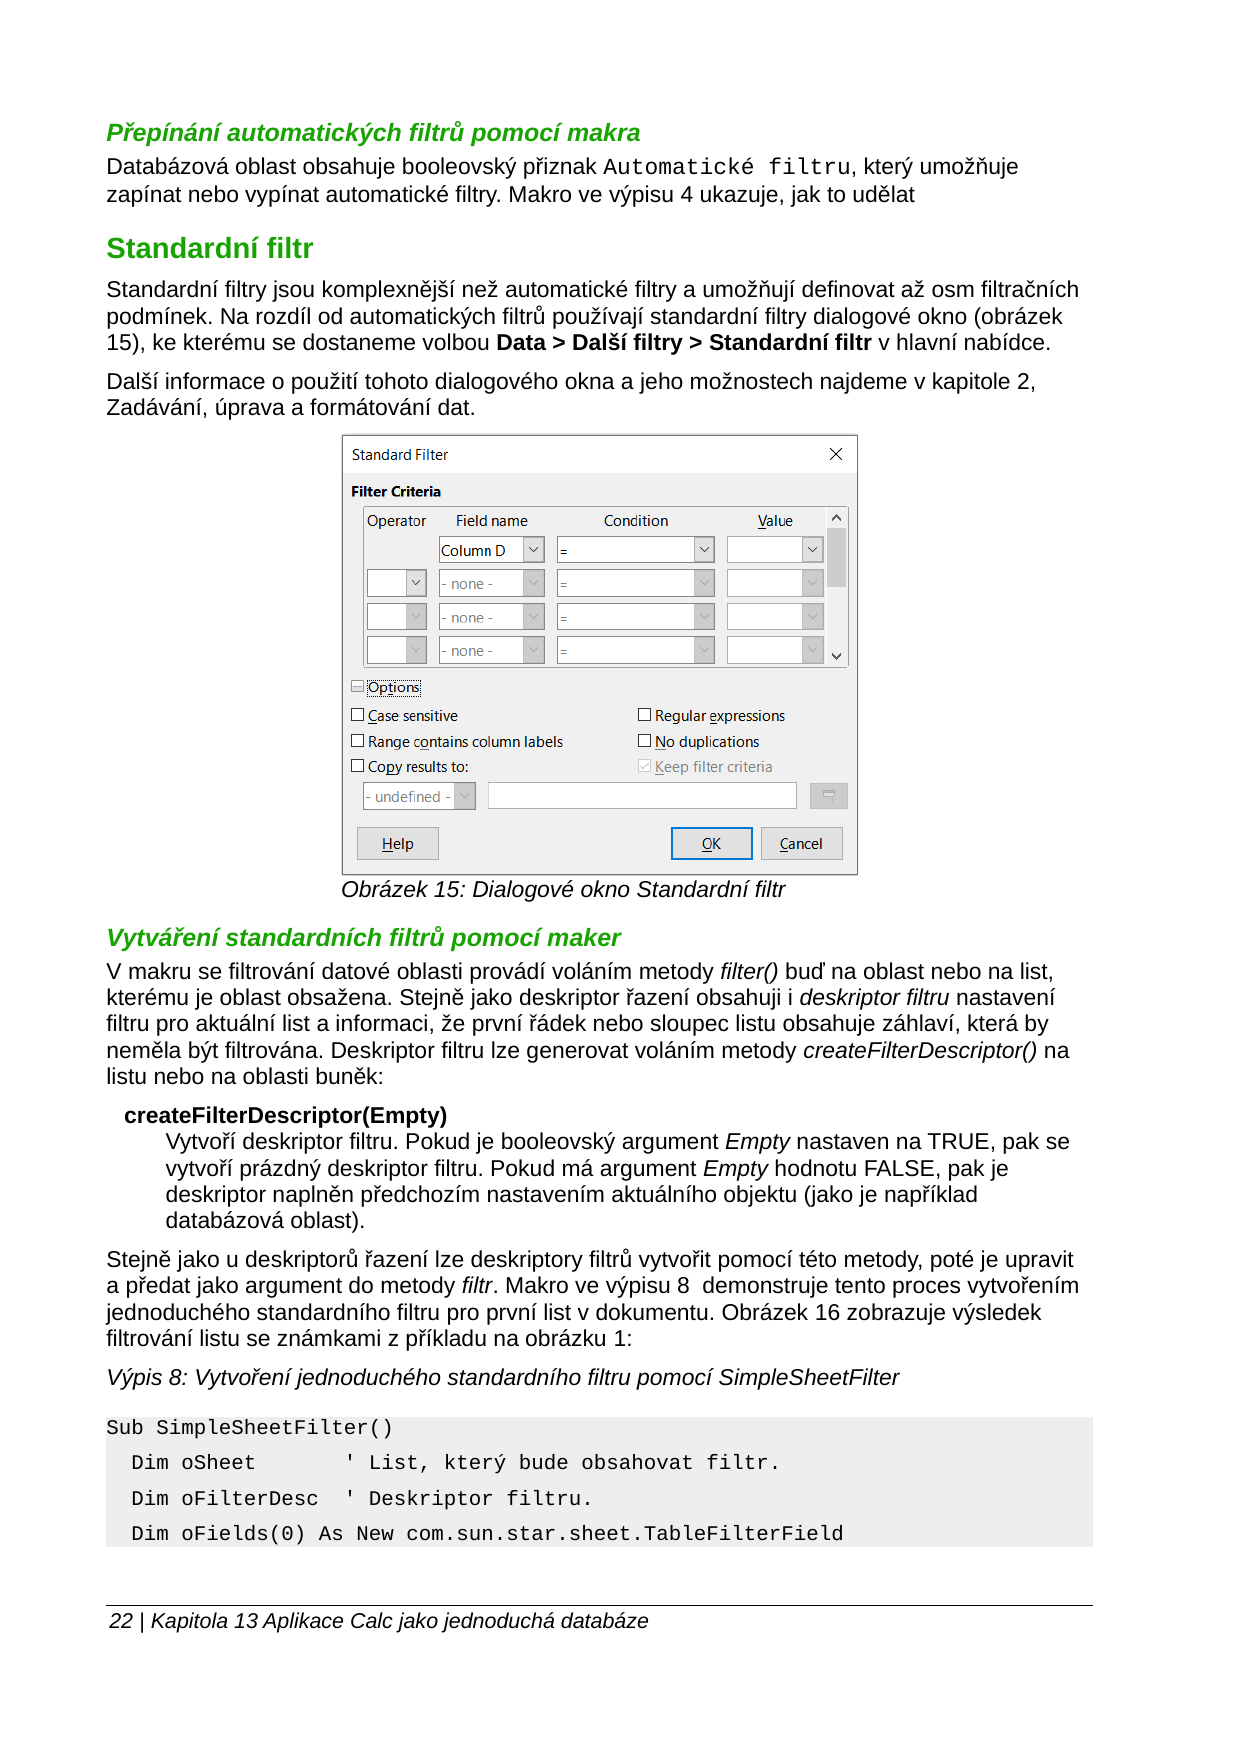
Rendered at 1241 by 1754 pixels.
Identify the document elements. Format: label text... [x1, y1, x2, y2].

subtitle Vytváření standardních filtrů pomocí maker [106, 923, 1093, 952]
text Sub SimpleSheetFilter() [106, 1417, 1093, 1440]
text Dim oFilterDesc ' Deskriptor filtru. [106, 1488, 1093, 1511]
picture [340, 433, 859, 876]
text V makru se filtrování datové oblasti provádí voláním metody filter() buď na oblast nebo na list, kterému je oblast obsažena. Stejně jako deskriptor řazení obsahuji i deskriptor filtru nastavení filtru pro aktuální list a informaci, že první řádek nebo sloupec listu obsahuje záhlaví, která by neměla být filtrována. Deskriptor filtru lze generovat voláním metody createFilterDescriptor() na listu nebo na oblasti buněk: [106, 958, 1093, 1089]
subtitle Přepínání automatických filtrů pomocí makra [106, 118, 1093, 147]
text Výpis 8: Vytvoření jednoduchého standardního filtru pomocí SimpleSheetFilter [106, 1364, 1093, 1390]
subtitle Standardní filtr [106, 231, 1093, 265]
text Další informace o použití tohoto dialogového okna a jeho možnostech najdeme v kapitole 2, Zadávání, úprava a formátování dat. [106, 368, 1093, 421]
text Vytvoří deskriptor filtru. Pokud je booleovský argument Empty nastaven na TRUE, pak se vytvoří prázdný deskriptor filtru. Pokud má argument Empty hodnotu FALSE, pak je deskriptor naplněn předchozím nastavením aktuálního objektu (jako je například databázová oblast). [165, 1128, 1093, 1234]
text Dim oFields(0) As New com.sun.star.sheet.TableFilterField [106, 1523, 1093, 1547]
text Dim oSheet ' List, který bude obsahovat filtr. [106, 1452, 1093, 1476]
text Databázová oblast obsahuje booleovský přiznak Automatické filtru, který umožňuje zapínat nebo vypínat automatické filtry. Makro ve výpisu 4 ukazuje, jak to udělat [106, 153, 1093, 207]
text createFilterDescriptor(Empty) [124, 1102, 1093, 1128]
text Standardní filtry jsou komplexnější než automatické filtry a umožňují definovat až osm filtračních podmínek. Na rozdíl od automatických filtrů používají standardní filtry dialogové okno (obrázek 15), ke kterému se dostaneme volbou Data > Další filtry > Standardní filtr v hlavní nabídce. [106, 276, 1093, 356]
text Stejně jako u deskriptorů řazení lze deskriptory filtrů vytvořit pomocí této metody, poté je upravit a předat jako argument do metody filtr. Makro ve výpisu 8 demonstruje tento proces vytvořením jednoduchého standardního filtru pro první list v dokumentu. Obrázek 16 zobrazuje výsledek filtrování listu se známkami z příkladu na obrázku 1: [106, 1246, 1093, 1352]
text Obrázek 15: Dialogové okno Standardní filtr [341, 876, 858, 902]
